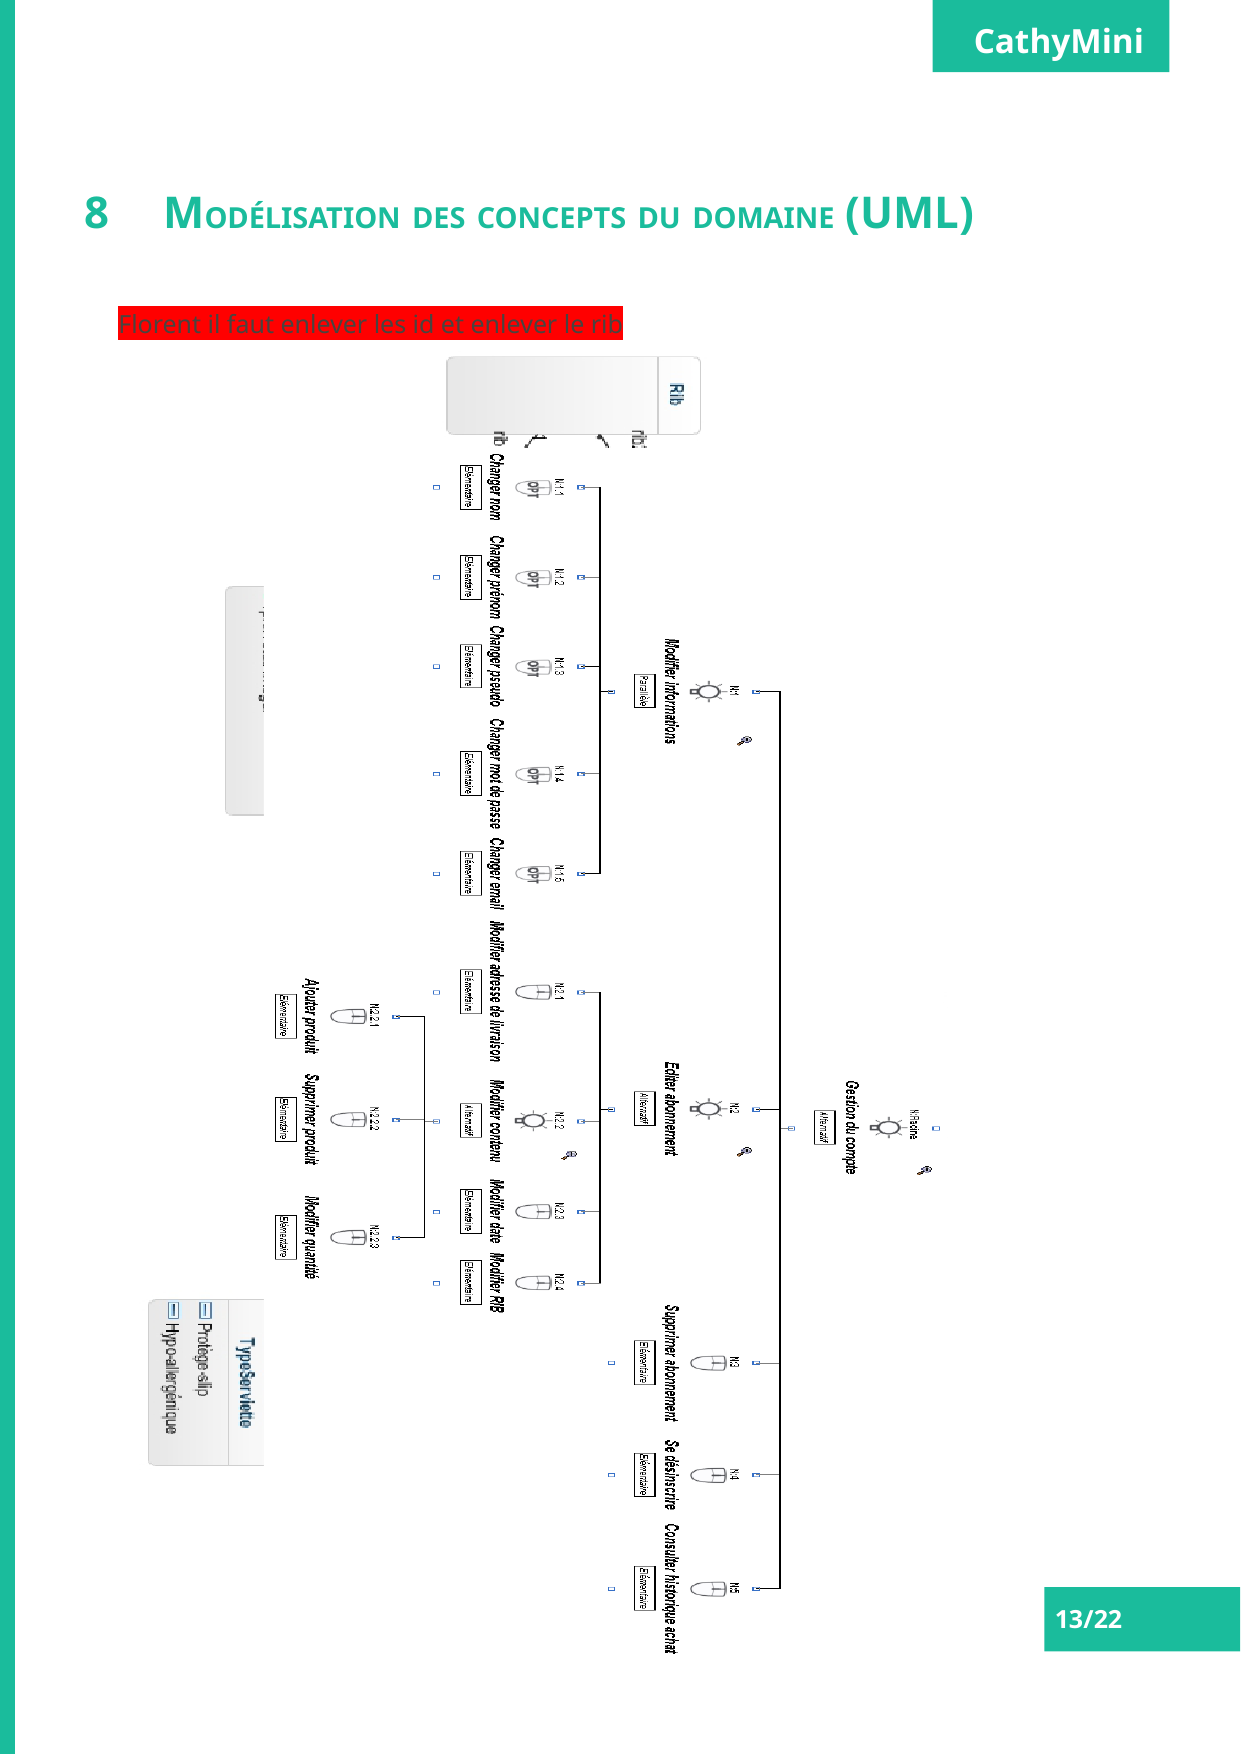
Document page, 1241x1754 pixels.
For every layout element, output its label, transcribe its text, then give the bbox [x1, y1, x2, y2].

text Florent il faut enlever les id et enlever le rib [118, 306, 1122, 340]
picture [114, 343, 975, 1659]
subtitle Modélisation des concepts du domaine (UML) [73, 182, 1122, 241]
